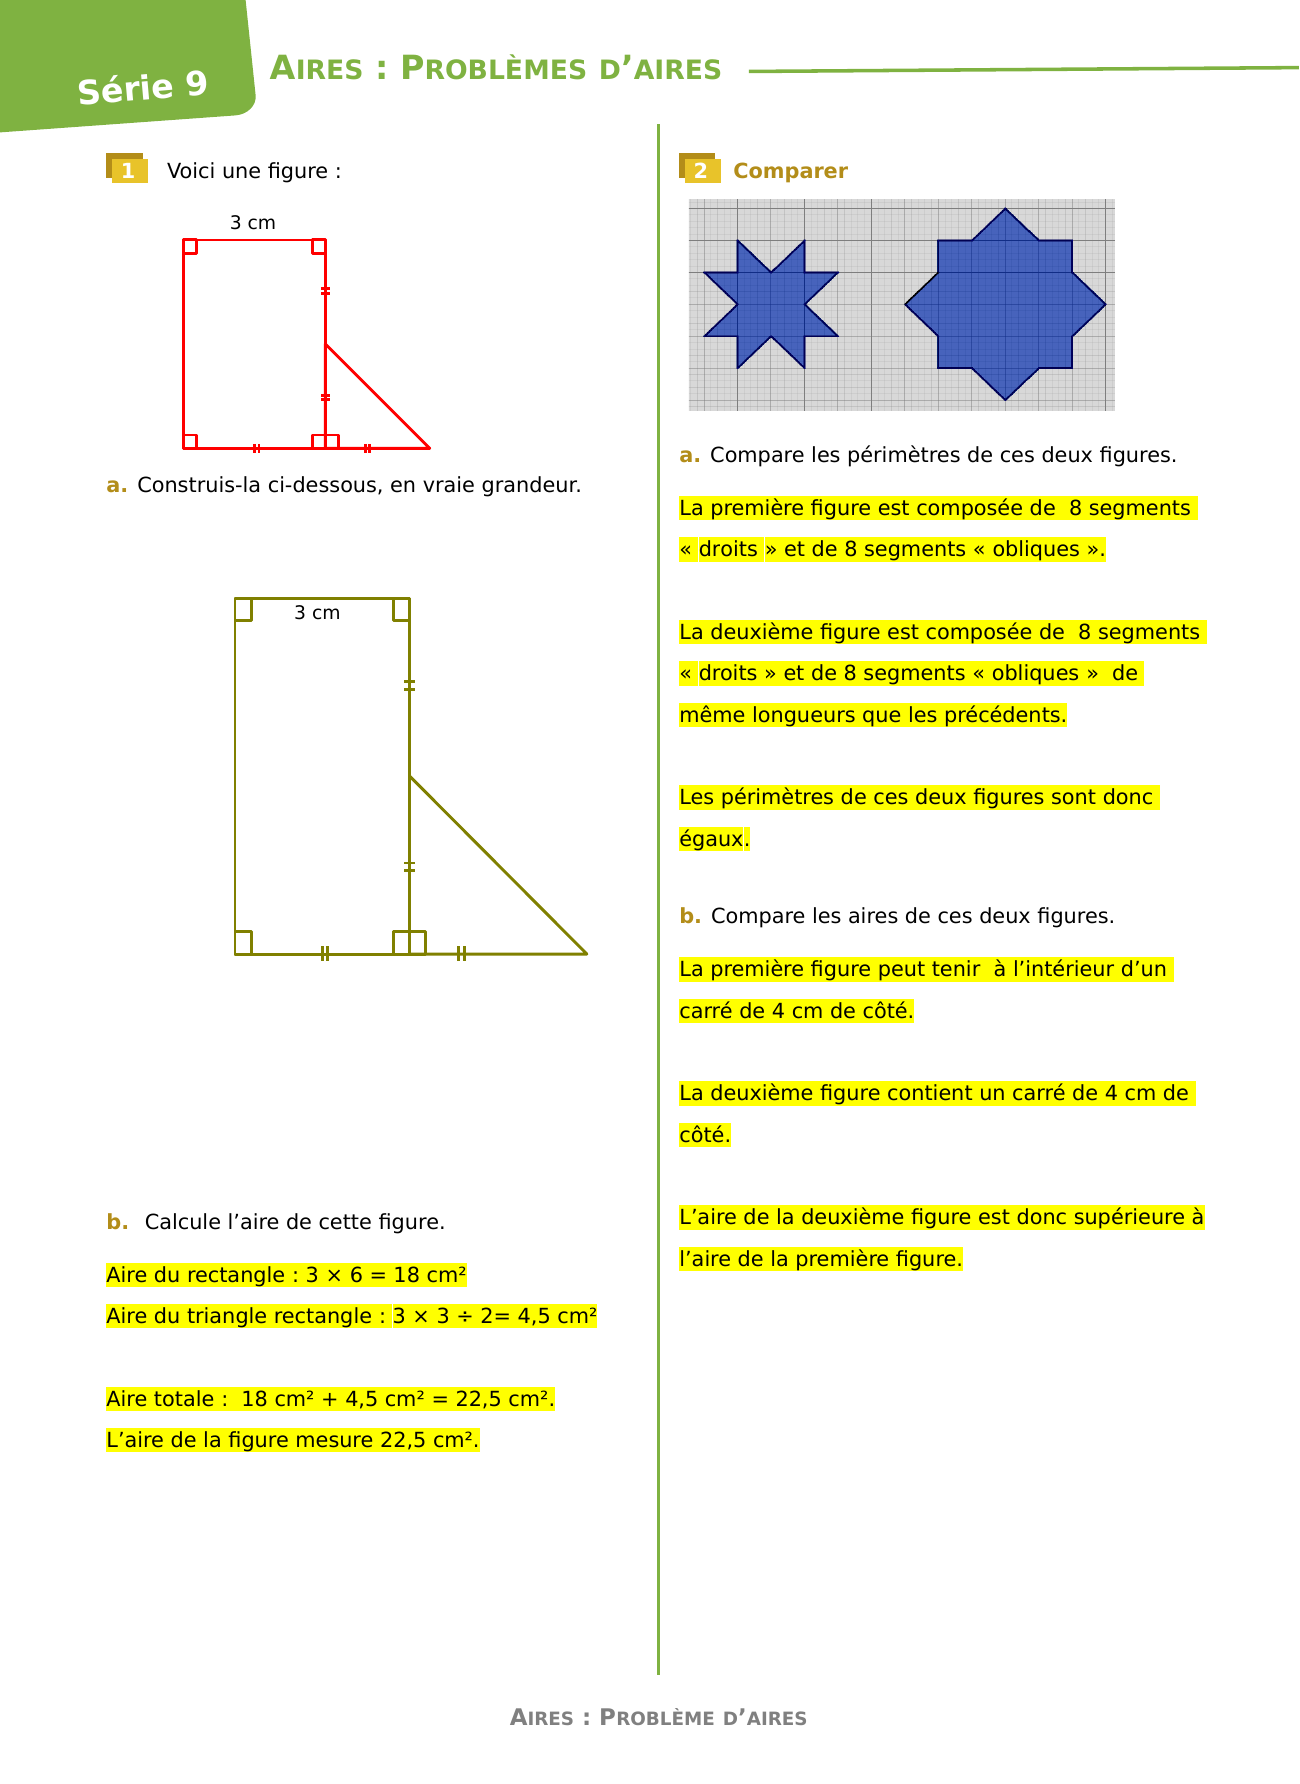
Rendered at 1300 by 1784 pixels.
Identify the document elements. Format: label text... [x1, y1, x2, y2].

picture [688, 199, 1115, 411]
text La première figure est composée de 8 segments « droits » et de 8 segments « obliques ». [679, 479, 1211, 562]
text L’aire de la deuxième figure est donc supérieure à l’aire de la première figure. [679, 1188, 1211, 1271]
text Aire totale : 18 cm² + 4,5 cm² = 22,5 cm². [106, 1370, 638, 1411]
text Aire du rectangle : 3 × 6 = 18 cm² [106, 1246, 638, 1287]
subtitle Comparer [715, 153, 1211, 183]
list Construis-la ci-dessous, en vraie grandeur. [106, 473, 638, 497]
list Compare les aires de ces deux figures. [679, 904, 1211, 928]
subtitle Voici une figure : [143, 153, 638, 183]
list Calcule l’aire de cette figure. [106, 1210, 638, 1234]
text La deuxième figure est composée de 8 segments « droits » et de 8 segments « obliques » de même longueurs que les précédents. [679, 603, 1211, 727]
text La deuxième figure contient un carré de 4 cm de côté. [679, 1064, 1211, 1147]
text L’aire de la figure mesure 22,5 cm². [106, 1411, 638, 1452]
text Aire du triangle rectangle : 3 × 3 ÷ 2= 4,5 cm² [106, 1287, 638, 1328]
list Compare les périmètres de ces deux figures. [679, 443, 1211, 467]
text La première figure peut tenir à l’intérieur d’un carré de 4 cm de côté. [679, 940, 1211, 1023]
text Les périmètres de ces deux figures sont donc égaux. [679, 768, 1211, 851]
